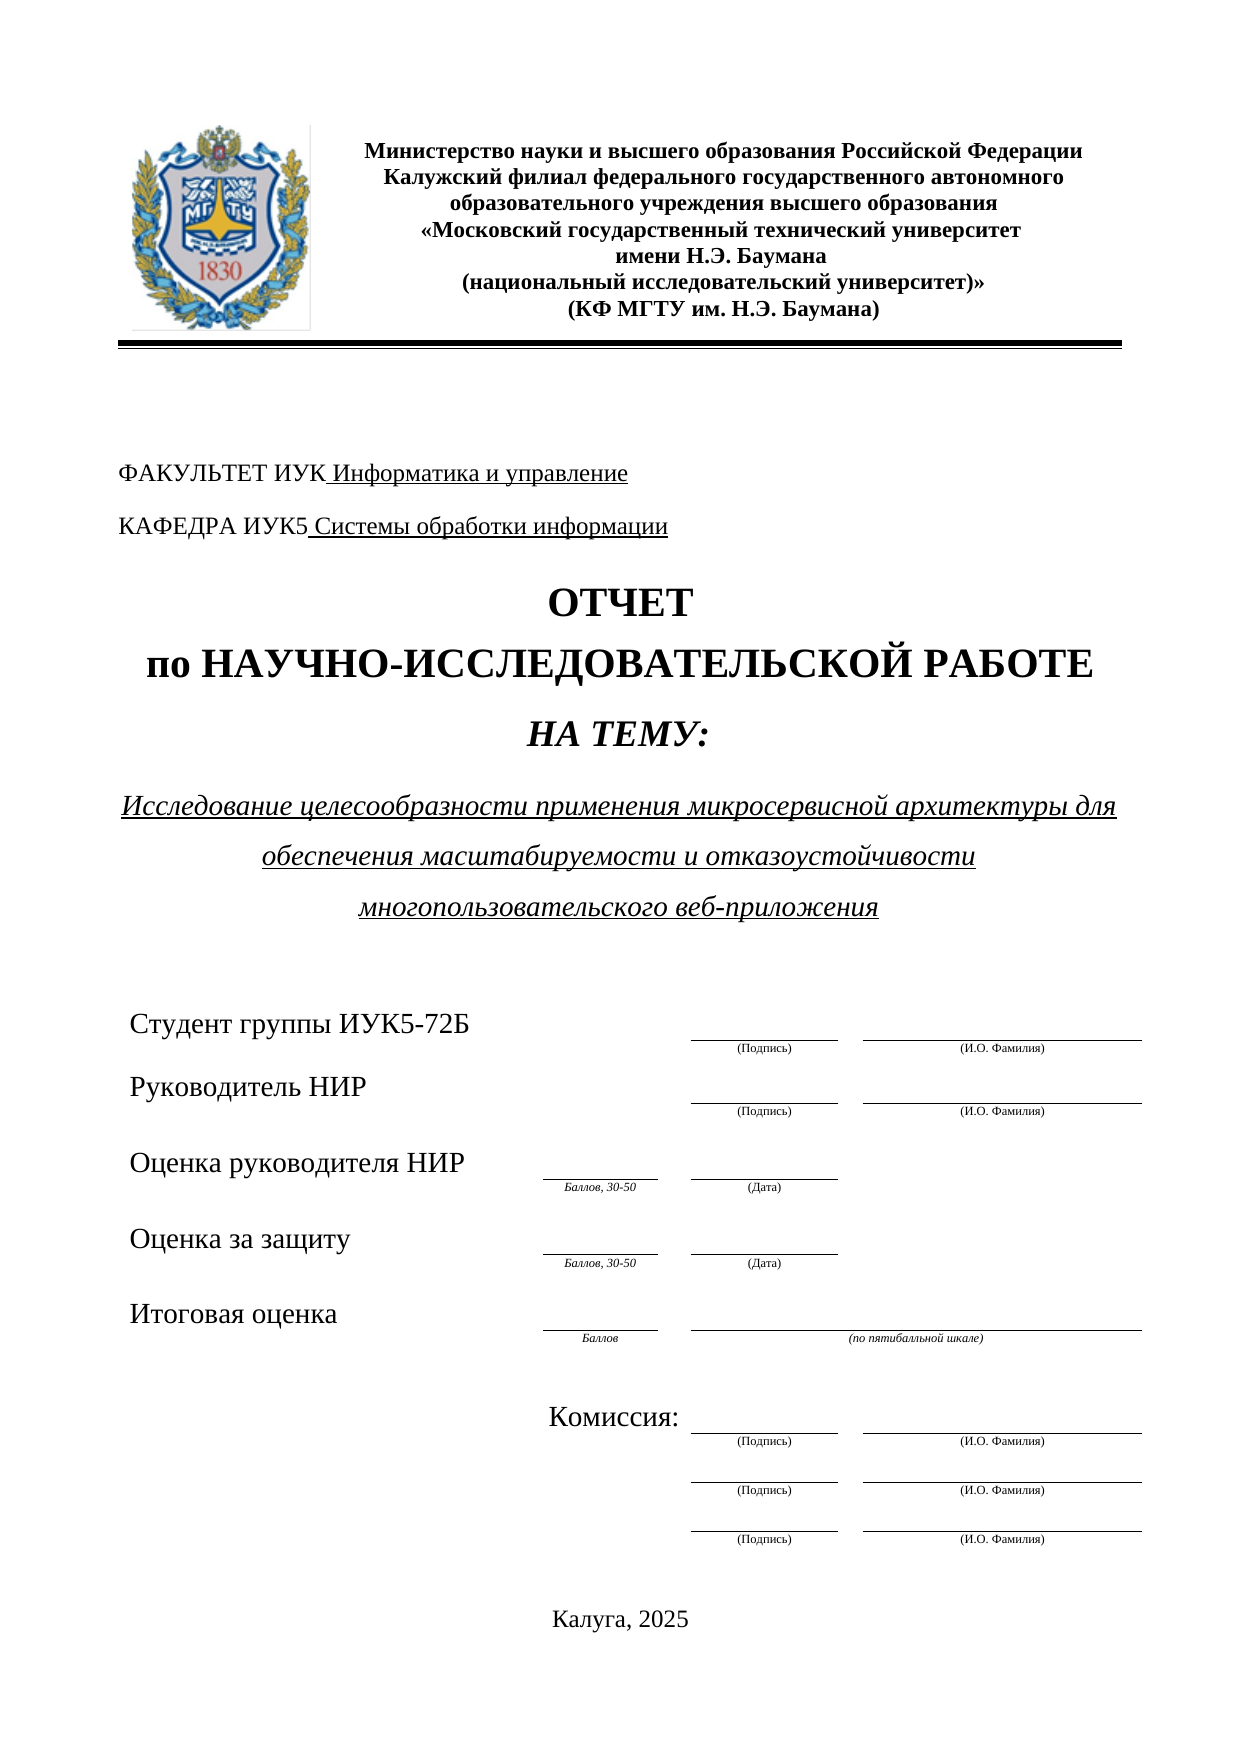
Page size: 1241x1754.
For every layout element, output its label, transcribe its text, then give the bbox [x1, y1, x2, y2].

table_header Министерство науки и высшего образования Российской Федерации Калужский филиал федерального государственного автономного образовательного учреждения высшего образования «Московский государственный технический университет имени Н.Э. Баумана (национальный исследовательский университет)» (КФ МГТУ им. Н.Э. Баумана) [325, 118, 1122, 340]
table_cell (Дата) [691, 1255, 838, 1284]
table_cell [118, 1482, 691, 1497]
table_cell [691, 1497, 838, 1531]
table_cell [118, 1433, 691, 1448]
table_cell [543, 1360, 658, 1399]
text КАФЕДРА ИУК5 Системы обработки информации [118, 511, 1122, 540]
table_cell [838, 1133, 1142, 1179]
table_cell (Подпись) [691, 1104, 838, 1133]
table_cell (по пятибалльной шкале) [691, 1331, 1142, 1360]
table_cell Итоговая оценка [118, 1284, 543, 1330]
table_cell [658, 1179, 691, 1208]
table_cell Комиссия: [118, 1399, 691, 1433]
table_cell [658, 1133, 691, 1179]
table_header Студент группы ИУК5-72Б [118, 939, 691, 1040]
table_cell [691, 1284, 1142, 1330]
table_cell (Подпись) [691, 1532, 838, 1546]
table_cell [658, 1284, 691, 1330]
table_cell (И.О. Фамилия) [863, 1041, 1142, 1069]
table_cell [863, 1497, 1142, 1531]
table_cell Руководитель НИР [118, 1069, 691, 1103]
table_cell (Подпись) [691, 1041, 838, 1069]
table_cell Баллов, 30-50 [543, 1180, 658, 1208]
table_cell [118, 1448, 691, 1482]
text ФАКУЛЬТЕТ ИУК Информатика и управление [118, 458, 1122, 486]
text НА ТЕМУ: [118, 711, 1122, 754]
table_cell [543, 1133, 658, 1179]
table_cell [658, 1330, 691, 1360]
table_cell (Подпись) [691, 1434, 838, 1448]
table_cell (Дата) [691, 1180, 838, 1208]
table_cell (И.О. Фамилия) [863, 1104, 1142, 1133]
table_cell [691, 1133, 838, 1179]
table_cell [838, 1103, 863, 1133]
table_cell [658, 1254, 691, 1284]
table_cell [838, 1069, 863, 1103]
table_cell [118, 1497, 691, 1531]
table_cell Оценка за защиту [118, 1208, 543, 1254]
text Исследование целесообразности применения микросервисной архитектуры для обеспечения масштабируемости и отказоустойчивости многопользовательского веб-приложения [118, 788, 1122, 922]
table_header [838, 939, 863, 1040]
table_cell [838, 1254, 1142, 1284]
table_cell [691, 1360, 838, 1399]
table_cell [838, 1531, 863, 1546]
table_cell (Подпись) [691, 1483, 838, 1497]
table_cell [658, 1360, 691, 1399]
table_cell [691, 1399, 838, 1433]
text по НАУЧНО-ИССЛЕДОВАТЕЛЬСКОЙ РАБОТЕ [118, 638, 1122, 686]
table_cell [838, 1040, 863, 1069]
table_cell [863, 1069, 1142, 1103]
table_header [691, 939, 838, 1040]
table_cell (И.О. Фамилия) [863, 1483, 1142, 1497]
table_cell [838, 1497, 863, 1531]
table_cell [118, 1360, 543, 1399]
table_cell [691, 1448, 838, 1482]
table_cell [838, 1433, 863, 1448]
table_cell [118, 1531, 691, 1546]
table_cell (И.О. Фамилия) [863, 1434, 1142, 1448]
table_cell Баллов [543, 1331, 658, 1360]
table_cell [691, 1069, 838, 1103]
table_cell [838, 1208, 1142, 1254]
table_cell [118, 1254, 543, 1284]
table_cell [658, 1208, 691, 1254]
text Калуга, 2025 [118, 1604, 1122, 1632]
table_cell [118, 1330, 543, 1360]
picture [131, 125, 312, 332]
table_cell [118, 1179, 543, 1208]
table_cell [863, 1399, 1142, 1433]
table_cell [838, 1482, 863, 1497]
table_header [863, 939, 1142, 1040]
table_cell Баллов, 30-50 [543, 1255, 658, 1284]
table_cell [543, 1284, 658, 1330]
table_cell [838, 1179, 1142, 1208]
table_cell [543, 1208, 658, 1254]
table_cell [838, 1360, 1142, 1399]
table_cell [838, 1399, 863, 1433]
table_cell [118, 1103, 691, 1133]
table_cell [118, 1040, 691, 1069]
table_cell [863, 1448, 1142, 1482]
text ОТЧЕТ [118, 578, 1122, 626]
table_cell [691, 1208, 838, 1254]
table_cell Оценка руководителя НИР [118, 1133, 543, 1179]
table_header [118, 118, 325, 340]
table_cell [838, 1448, 863, 1482]
table_cell (И.О. Фамилия) [863, 1532, 1142, 1546]
